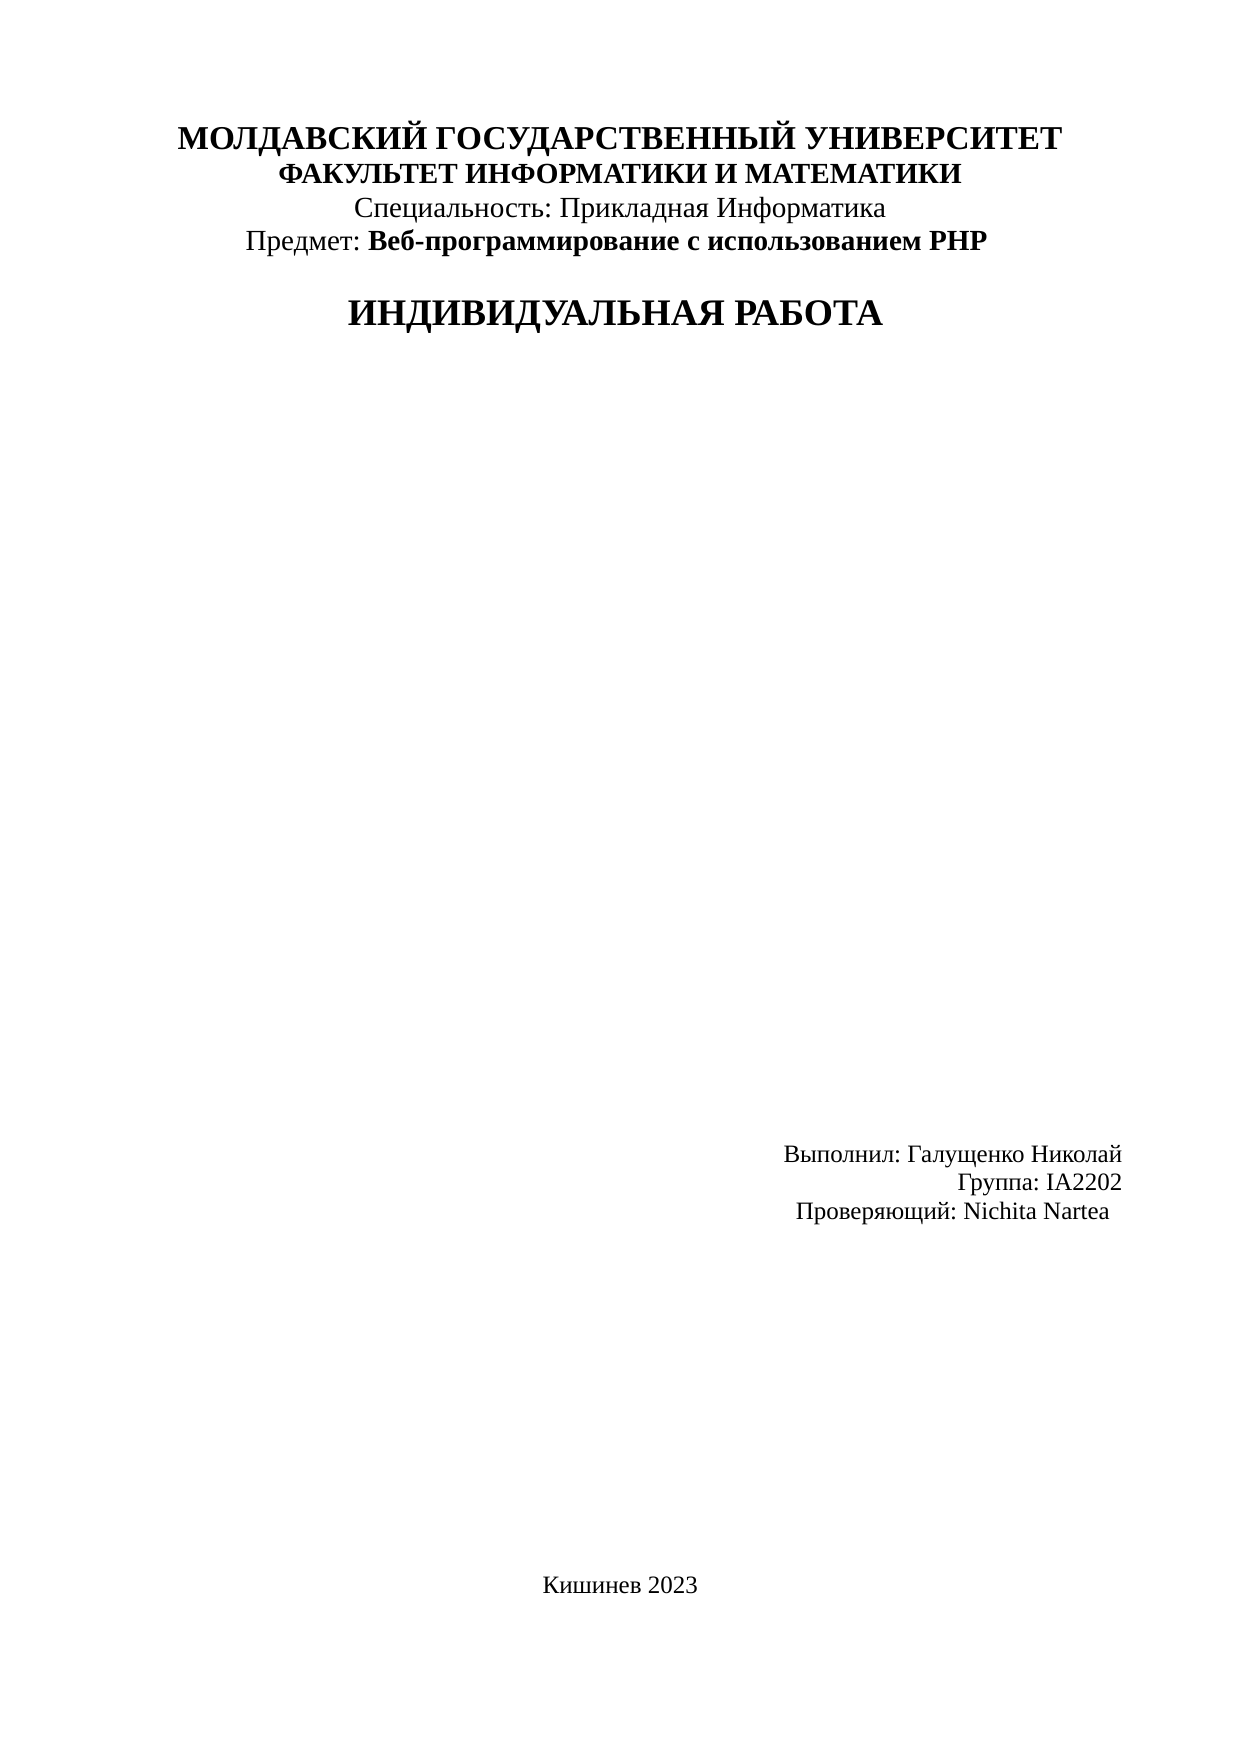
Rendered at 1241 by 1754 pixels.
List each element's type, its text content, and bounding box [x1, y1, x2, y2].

text Специальность: Прикладная Информатика [118, 190, 1122, 223]
text Кишинев 2023 [118, 1570, 1122, 1599]
text МОЛДАВСКИЙ ГОСУДАРСТВЕННЫЙ УНИВЕРСИТЕТ [118, 118, 1122, 156]
text Предмет: Веб-программирование с использованием PHP [118, 223, 1122, 257]
text ИНДИВИДУАЛЬНАЯ РАБОТА [118, 291, 1122, 334]
text Выполнил: Галущенко Николай [118, 1139, 1122, 1167]
text Группа: IA2202 [118, 1167, 1122, 1196]
text ФАКУЛЬТЕТ ИНФОРМАТИКИ И МАТЕМАТИКИ [118, 156, 1122, 190]
text Проверяющий: Nichita Nartea [118, 1196, 1122, 1225]
